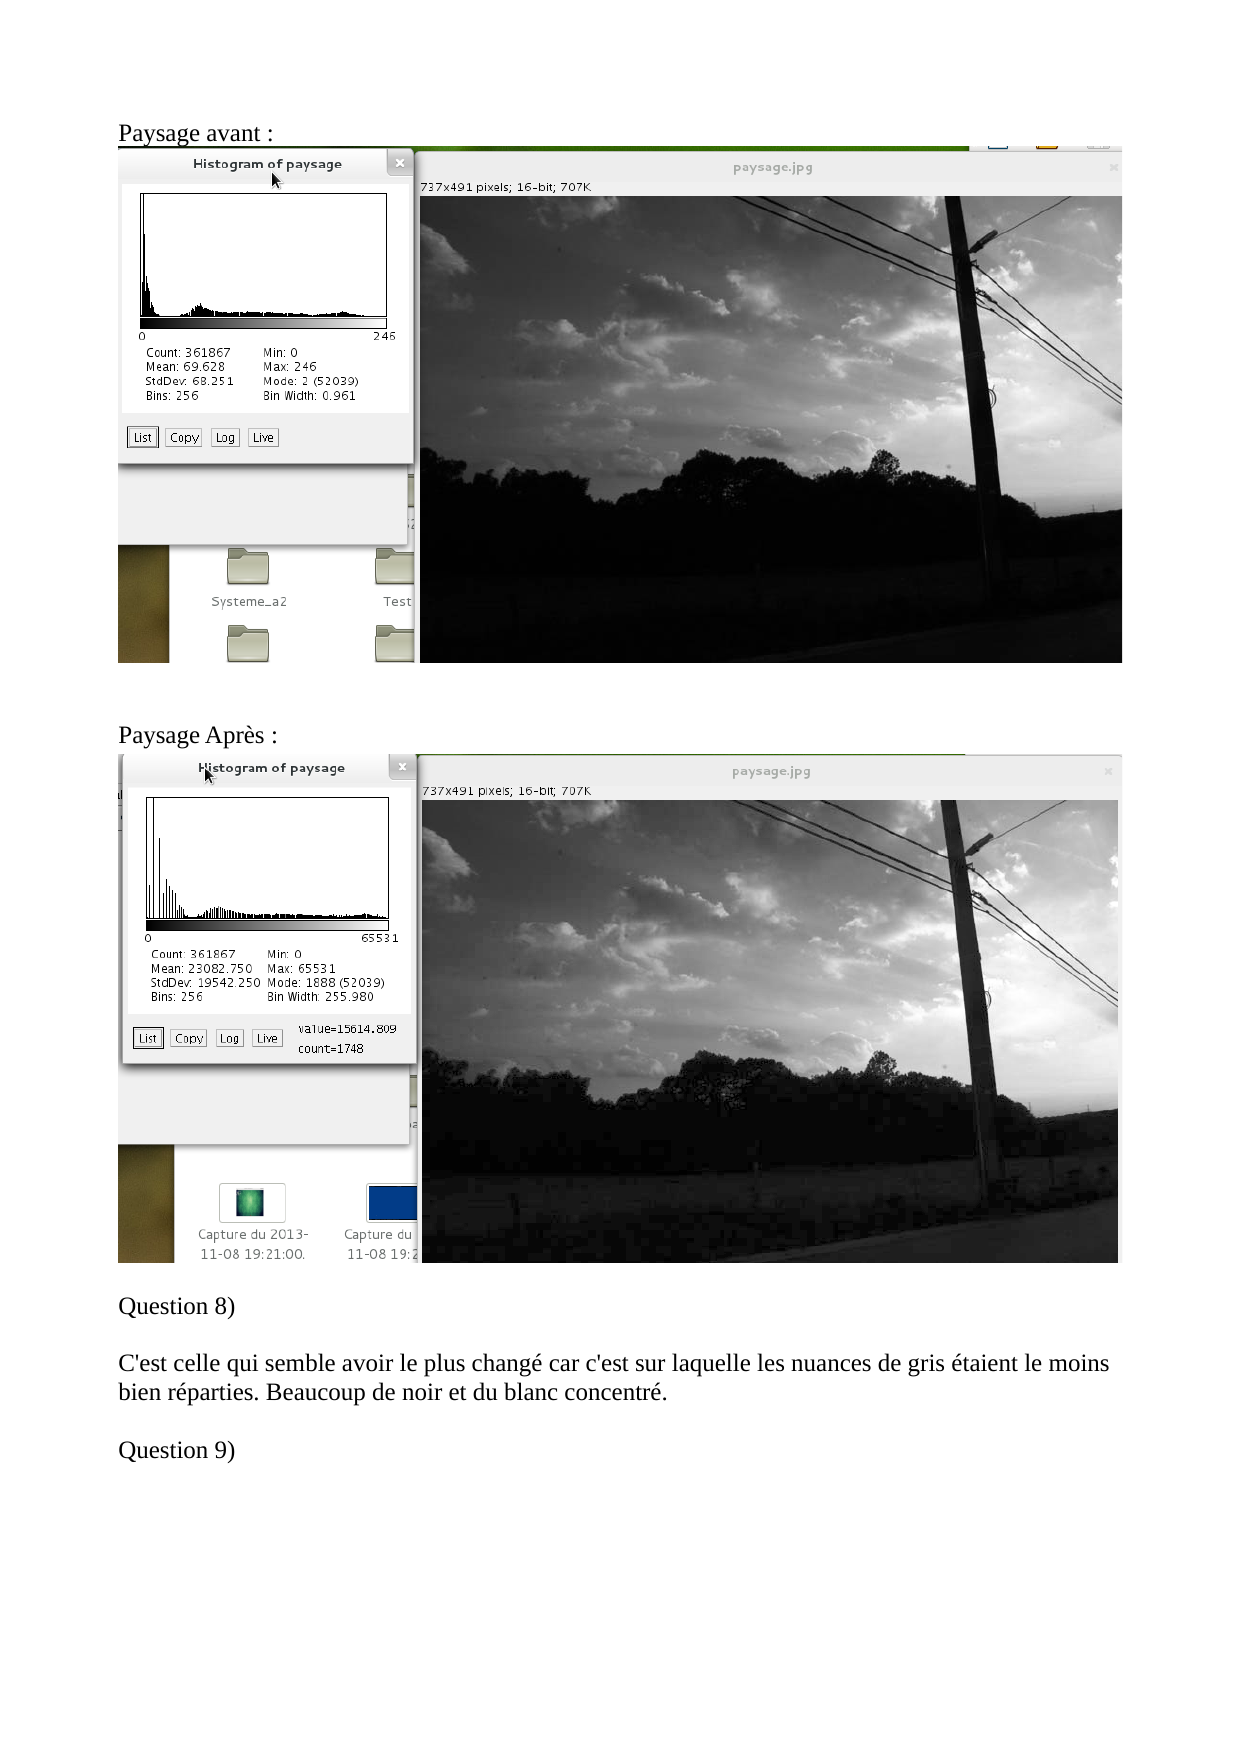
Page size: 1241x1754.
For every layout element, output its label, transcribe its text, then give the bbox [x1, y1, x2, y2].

picture [118, 754, 1123, 1263]
text Paysage avant : [118, 118, 1122, 146]
text C'est celle qui semble avoir le plus changé car c'est sur laquelle les nuances de gris étaient le moins bien réparties. Beaucoup de noir et du blanc concentré. [118, 1348, 1122, 1406]
text Question 9) [118, 1435, 1122, 1463]
text Question 8) [118, 1291, 1122, 1320]
picture [118, 146, 1123, 663]
text Paysage Après : [118, 720, 1122, 749]
